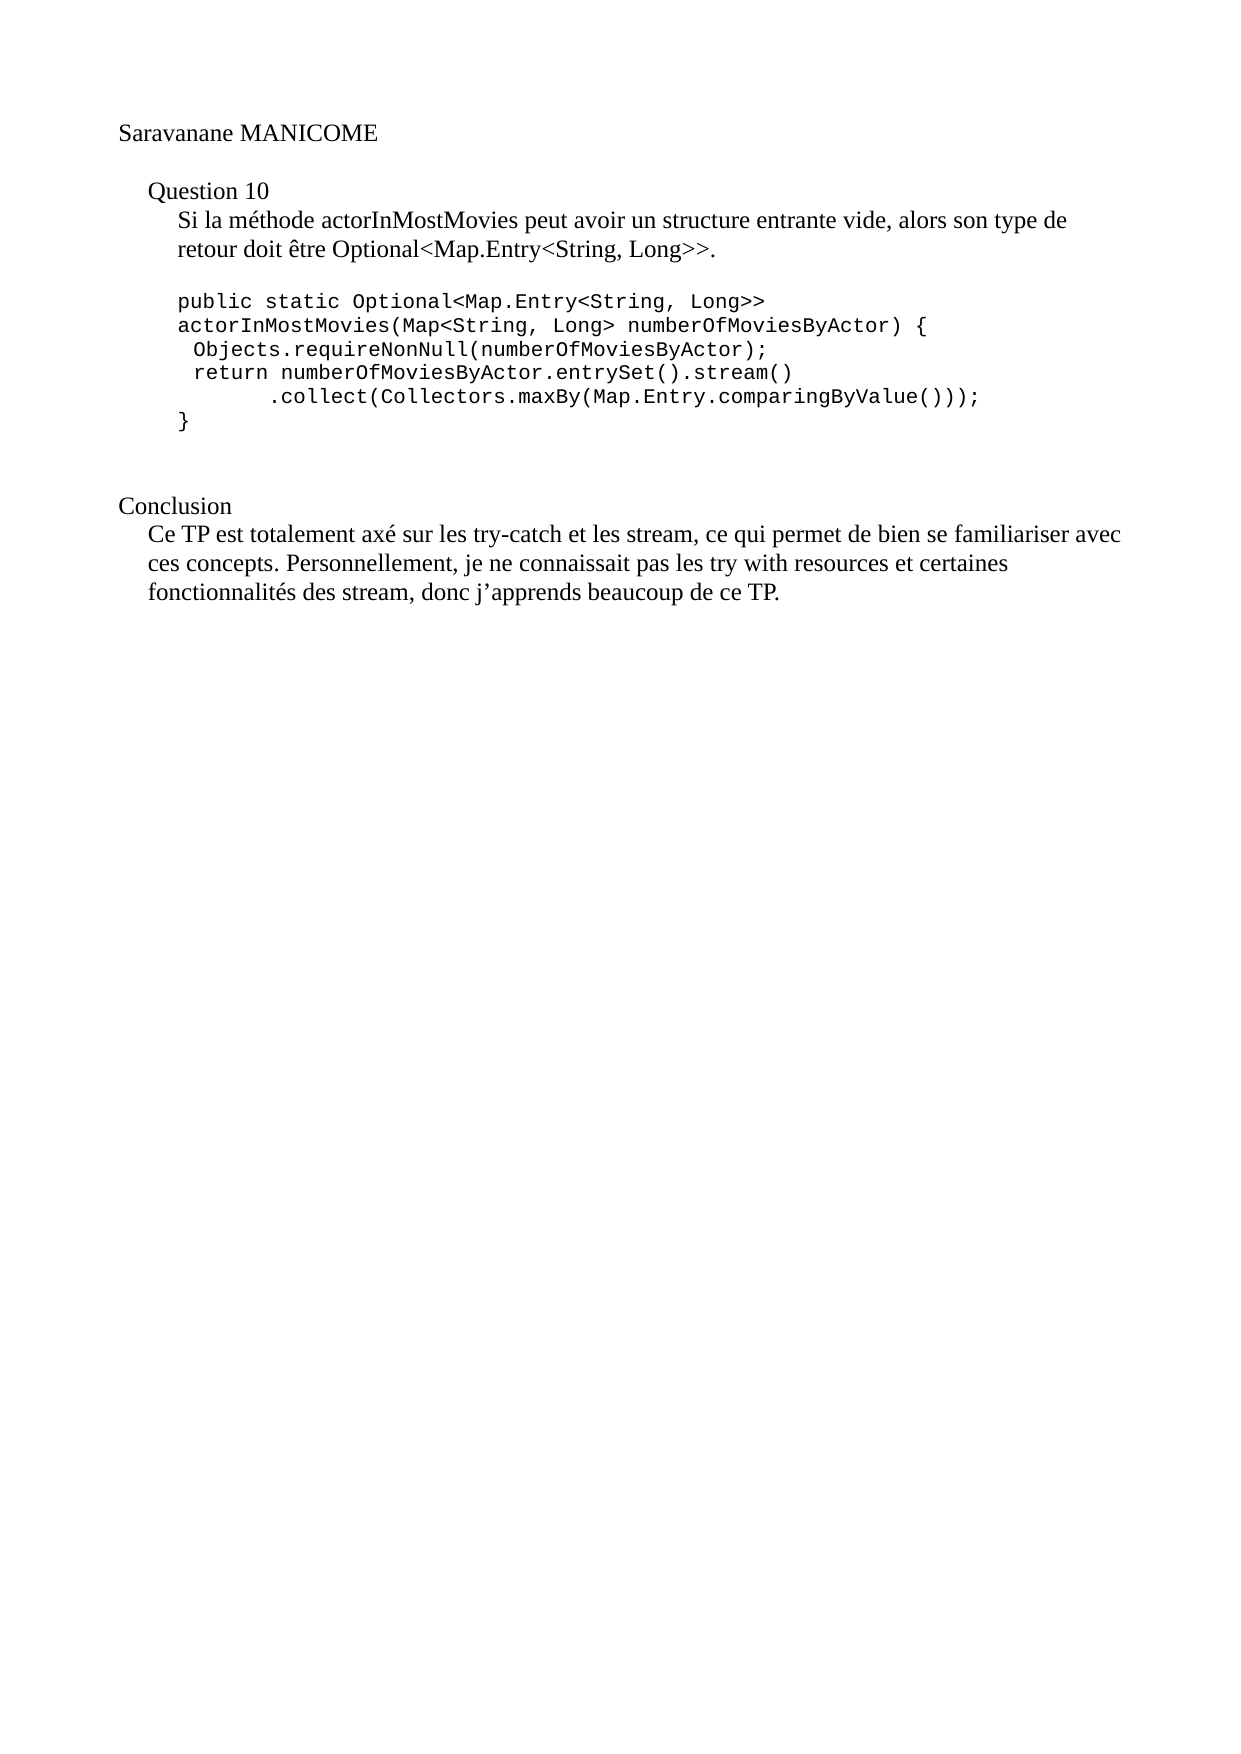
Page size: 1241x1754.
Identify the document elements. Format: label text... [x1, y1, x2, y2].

text Conclusion [118, 491, 1122, 519]
text Question 10 [148, 176, 1122, 205]
text public static Optional<Map.Entry<String, Long>> actorInMostMovies(Map<String, Long> numberOfMoviesByActor) { Objects.requireNonNull(numberOfMoviesByActor); return numberOfMoviesByActor.entrySet().stream() .collect(Collectors.maxBy(Map.Entry.comparingByValue())); } [177, 291, 1122, 433]
text Ce TP est totalement axé sur les try-catch et les stream, ce qui permet de bien se familiariser avec ces concepts. Personnellement, je ne connaissait pas les try with resources et certaines fonctionnalités des stream, donc j’apprends beaucoup de ce TP. [148, 519, 1122, 606]
text Si la méthode actorInMostMovies peut avoir un structure entrante vide, alors son type de retour doit être Optional<Map.Entry<String, Long>>. [177, 205, 1122, 263]
